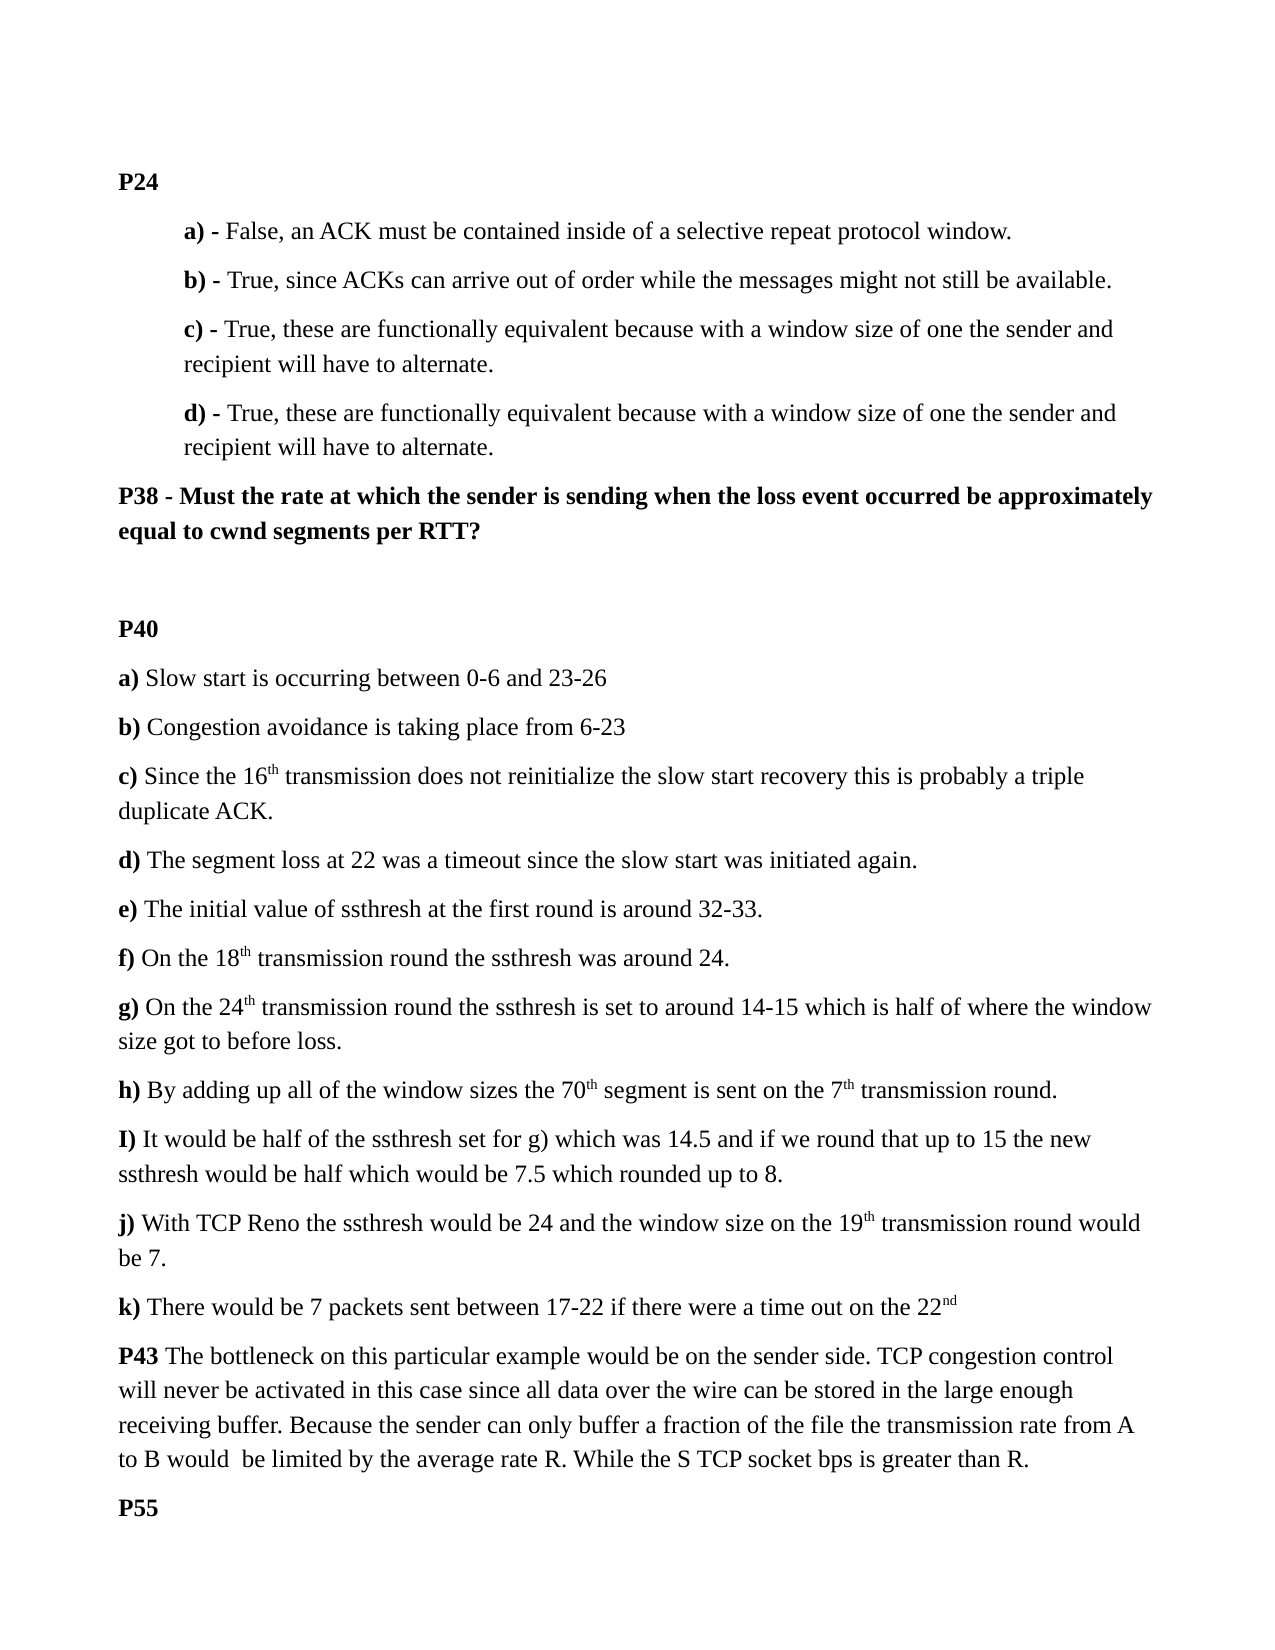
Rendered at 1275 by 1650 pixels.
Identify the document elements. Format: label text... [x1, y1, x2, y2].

text d) - True, these are functionally equivalent because with a window size of one the sender and recipient will have to alternate. [184, 398, 1157, 461]
text P43 The bottleneck on this particular example would be on the sender side. TCP congestion control will never be activated in this case since all data over the wire can be stored in the large enough receiving buffer. Because the sender can only buffer a fraction of the file the transmission rate from A to B would be limited by the average rate R. While the S TCP socket bps is greater than R. [118, 1341, 1157, 1473]
text b) Congestion avoidance is taking place from 6-23 [118, 712, 1157, 741]
text e) The initial value of ssthresh at the first round is around 32-33. [118, 894, 1157, 923]
text d) The segment loss at 22 was a timeout since the slow start was initiated again. [118, 845, 1157, 873]
text f) On the 18th transmission round the ssthresh was around 24. [118, 943, 1157, 972]
text P40 [118, 614, 1157, 643]
text P38 - Must the rate at which the sender is sending when the loss event occurred be approximately equal to cwnd segments per RTT? [118, 481, 1157, 545]
text a) Slow start is occurring between 0-6 and 23-26 [118, 663, 1157, 692]
text P55 [118, 1493, 1157, 1522]
text k) There would be 7 packets sent between 17-22 if there were a time out on the 22nd [118, 1292, 1157, 1320]
text a) - False, an ACK must be contained inside of a selective repeat protocol window. [184, 216, 1157, 245]
text c) Since the 16th transmission does not reinitialize the slow start recovery this is probably a triple duplicate ACK. [118, 761, 1157, 824]
text j) With TCP Reno the ssthresh would be 24 and the window size on the 19th transmission round would be 7. [118, 1208, 1157, 1271]
text b) - True, since ACKs can arrive out of order while the messages might not still be available. [184, 265, 1157, 294]
text P24 [118, 167, 1157, 196]
text h) By adding up all of the window sizes the 70th segment is sent on the 7th transmission round. [118, 1076, 1157, 1104]
text g) On the 24th transmission round the ssthresh is set to around 14-15 which is half of where the window size got to before loss. [118, 992, 1157, 1055]
text I) It would be half of the ssthresh set for g) which was 14.5 and if we round that up to 15 the new ssthresh would be half which would be 7.5 which rounded up to 8. [118, 1124, 1157, 1188]
text c) - True, these are functionally equivalent because with a window size of one the sender and recipient will have to alternate. [184, 314, 1157, 378]
